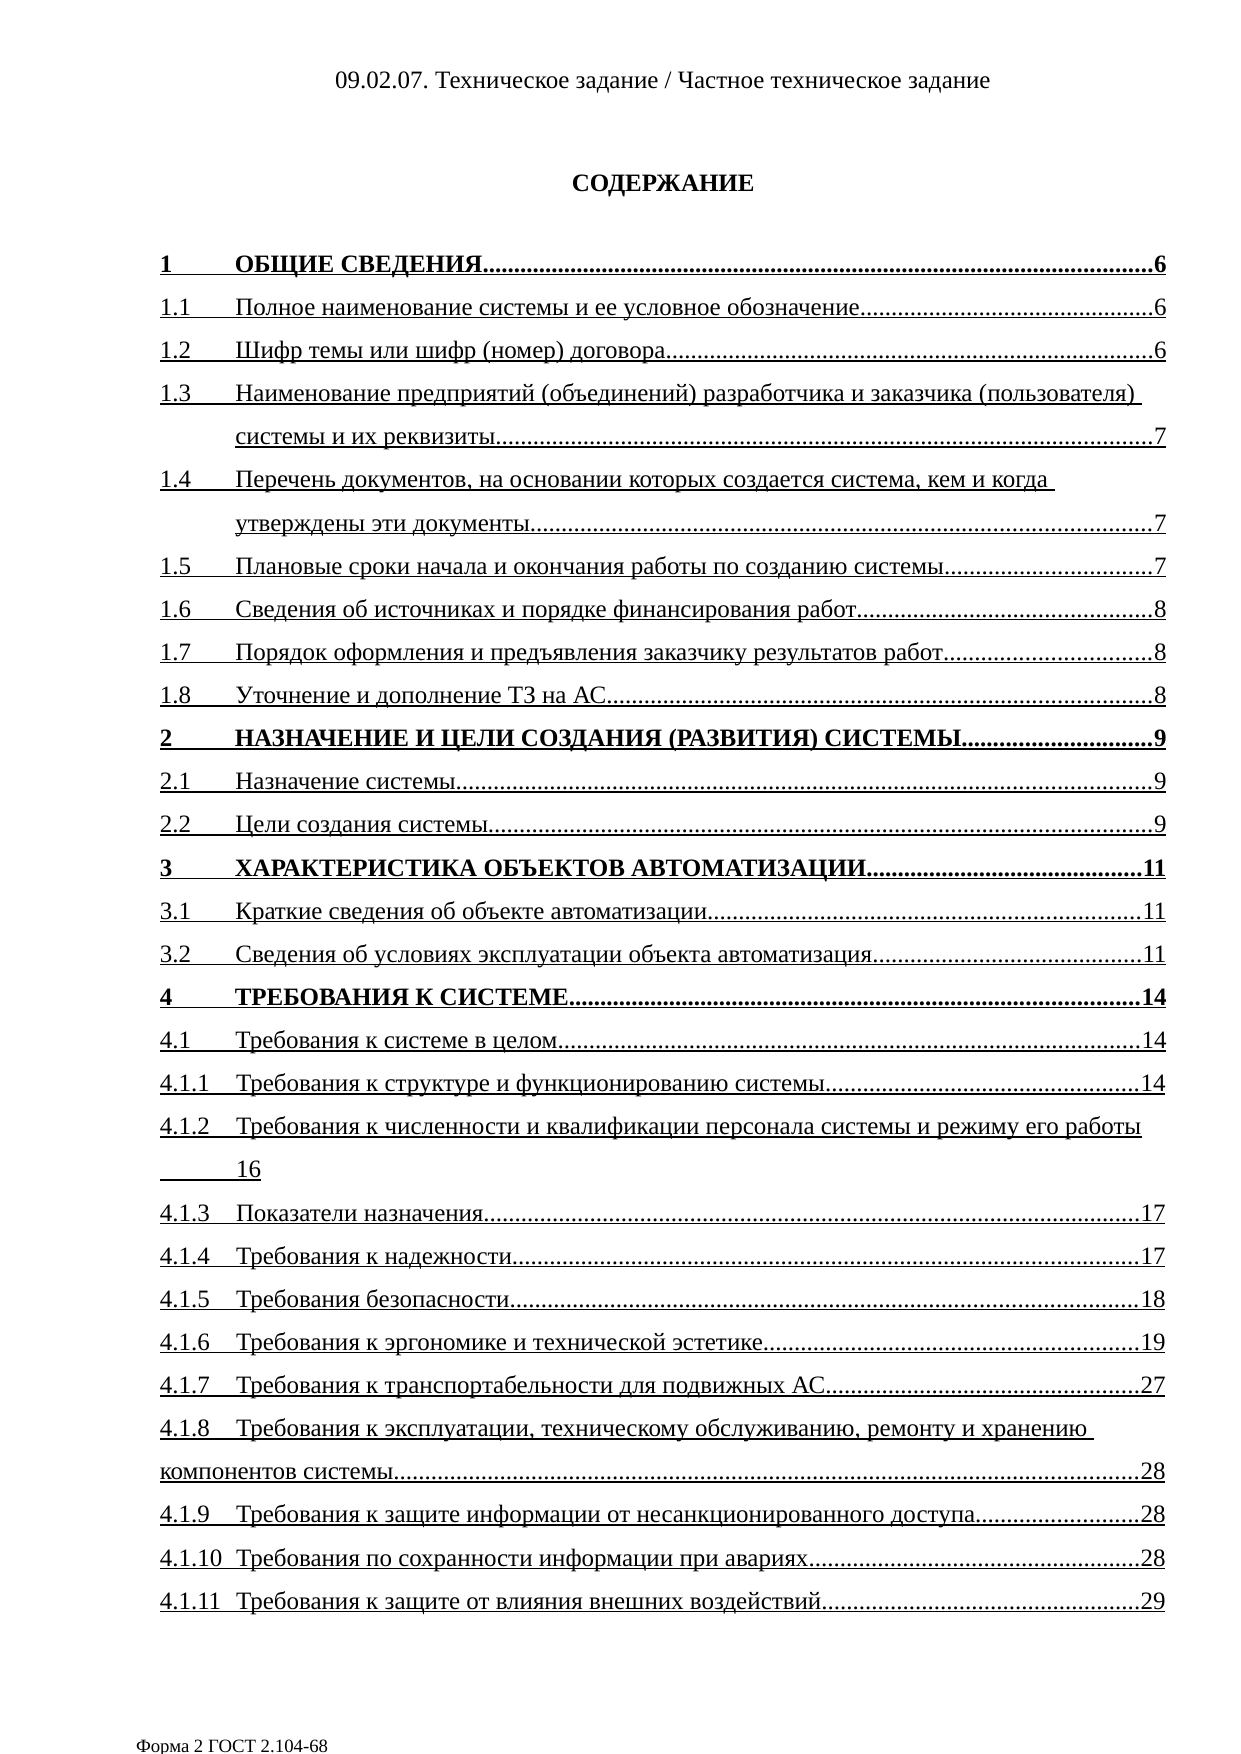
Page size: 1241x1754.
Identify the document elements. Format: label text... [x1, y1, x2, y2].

text 1 Общие сведения 6 [159, 249, 1166, 274]
text 1.7 Порядок оформления и предъявления заказчику результатов работ 8 [159, 637, 1166, 662]
text 4.1.1 Требования к структуре и функционированию системы 14 [159, 1068, 1166, 1097]
text 4.1.2 Требования к численности и квалификации персонала системы и режиму его работы 16 [159, 1111, 1166, 1183]
text 2 Назначение и цели создания (развития) системы 9 [159, 723, 1166, 748]
text 4.1.3 Показатели назначения 17 [159, 1198, 1166, 1226]
text 4.1 Требования к системе в целом 14 [159, 1025, 1166, 1050]
text 1.2 Шифр темы или шифр (номер) договора 6 [159, 335, 1166, 360]
text 3.2 Сведения об условиях эксплуатации объекта автоматизация 11 [159, 939, 1166, 964]
text 2.2 Цели создания системы 9 [159, 809, 1166, 834]
text 4.1.9 Требования к защите информации от несанкционированного доступа 28 [159, 1499, 1166, 1528]
text содержание [159, 168, 1166, 197]
text 4.1.11 Требования к защите от влияния внешних воздействий 29 [159, 1586, 1166, 1614]
text 4.1.5 Требования безопасности 18 [159, 1284, 1166, 1313]
text 3 Характеристика объектов автоматизации 11 [159, 853, 1166, 878]
text 1.5 Плановые сроки начала и окончания работы по созданию системы 7 [159, 551, 1166, 576]
text 4.1.10 Требования по сохранности информации при авариях 28 [159, 1543, 1166, 1571]
text 1.1 Полное наименование системы и ее условное обозначение 6 [159, 292, 1166, 317]
text 1.4 Перечень документов, на основании которых создается система, кем и когда утверждены эти документы 7 [159, 464, 1166, 536]
text 1.8 Уточнение и дополнение ТЗ на АС 8 [159, 680, 1166, 705]
text 4.1.7 Требования к транспортабельности для подвижных АС 27 [159, 1370, 1166, 1399]
text 1.6 Сведения об источниках и порядке финансирования работ 8 [159, 594, 1166, 619]
text 4.1.8 Требования к эксплуатации, техническому обслуживанию, ремонту и хранению компонентов системы 28 [159, 1413, 1166, 1485]
text 3.1 Краткие сведения об объекте автоматизации 11 [159, 896, 1166, 921]
text 4.1.6 Требования к эргономике и технической эстетике 19 [159, 1327, 1166, 1356]
text 4 Требования к системе 14 [159, 982, 1166, 1007]
text 2.1 Назначение системы 9 [159, 766, 1166, 791]
text 4.1.4 Требования к надежности 17 [159, 1241, 1166, 1269]
text 1.3 Наименование предприятий (объединений) разработчика и заказчика (пользователя) системы и их реквизиты 7 [159, 378, 1166, 450]
